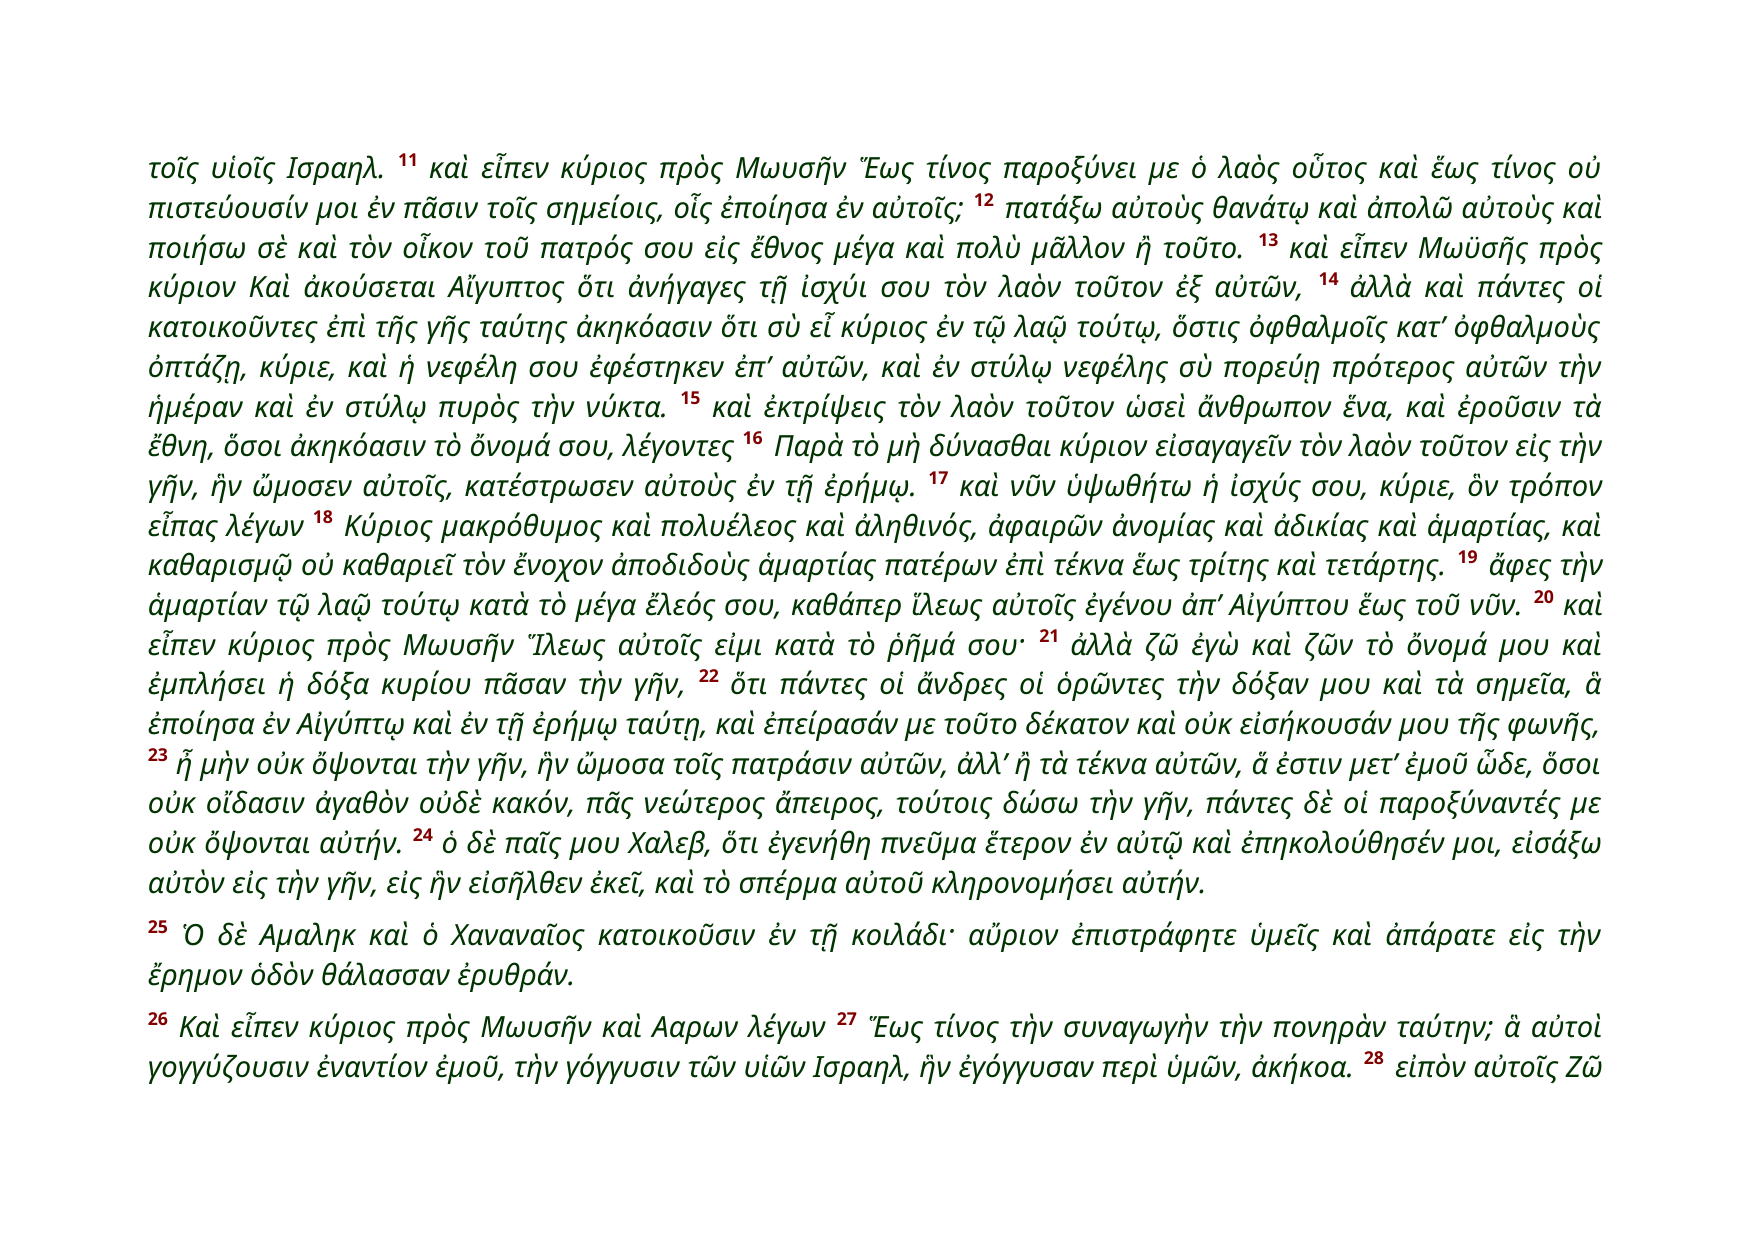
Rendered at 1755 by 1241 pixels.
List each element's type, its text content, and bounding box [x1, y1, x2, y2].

text τοῖς υἱοῖς Ισραηλ. 11 καὶ εἶπεν κύριος πρὸς Μωυσῆν Ἕως τίνος παροξύνει με ὁ λαὸς οὗτος καὶ ἕως τίνος οὐ πιστεύουσίν μοι ἐν πᾶσιν τοῖς σημείοις, οἷς ἐποίησα ἐν αὐτοῖς; 12 πατάξω αὐτοὺς θανάτῳ καὶ ἀπολῶ αὐτοὺς καὶ ποιήσω σὲ καὶ τὸν οἶκον τοῦ πατρός σου εἰς ἔθνος μέγα καὶ πολὺ μᾶλλον ἢ τοῦτο. 13 καὶ εἶπεν Μωϋσῆς πρὸς κύριον Καὶ ἀκούσεται Αἴγυπτος ὅτι ἀνήγαγες τῇ ἰσχύι σου τὸν λαὸν τοῦτον ἐξ αὐτῶν, 14 ἀλλὰ καὶ πάντες οἱ κατοικοῦντες ἐπὶ τῆς γῆς ταύτης ἀκηκόασιν ὅτι σὺ εἶ κύριος ἐν τῷ λαῷ τούτῳ, ὅστις ὀφθαλμοῖς κατ’ ὀφθαλμοὺς ὀπτάζῃ, κύριε, καὶ ἡ νεφέλη σου ἐφέστηκεν ἐπ’ αὐτῶν, καὶ ἐν στύλῳ νεφέλης σὺ πορεύῃ πρότερος αὐτῶν τὴν ἡμέραν καὶ ἐν στύλῳ πυρὸς τὴν νύκτα. 15 καὶ ἐκτρίψεις τὸν λαὸν τοῦτον ὡσεὶ ἄνθρωπον ἕνα, καὶ ἐροῦσιν τὰ ἔθνη, ὅσοι ἀκηκόασιν τὸ ὄνομά σου, λέγοντες 16 Παρὰ τὸ μὴ δύνασθαι κύριον εἰσαγαγεῖν τὸν λαὸν τοῦτον εἰς τὴν γῆν, ἣν ὤμοσεν αὐτοῖς, κατέστρωσεν αὐτοὺς ἐν τῇ ἐρήμῳ. 17 καὶ νῦν ὑψωθήτω ἡ ἰσχύς σου, κύριε, ὃν τρόπον εἶπας λέγων 18 Κύριος μακρόθυμος καὶ πολυέλεος καὶ ἀληθινός, ἀφαιρῶν ἀνομίας καὶ ἀδικίας καὶ ἁμαρτίας, καὶ καθαρισμῷ οὐ καθαριεῖ τὸν ἔνοχον ἀποδιδοὺς ἁμαρτίας πατέρων ἐπὶ τέκνα ἕως τρίτης καὶ τετάρτης. 19 ἄφες τὴν ἁμαρτίαν τῷ λαῷ τούτῳ κατὰ τὸ μέγα ἔλεός σου, καθάπερ ἵλεως αὐτοῖς ἐγένου ἀπ’ Αἰγύπτου ἕως τοῦ νῦν. 20 καὶ εἶπεν κύριος πρὸς Μωυσῆν Ἵλεως αὐτοῖς εἰμι κατὰ τὸ ῥῆμά σου· 21 ἀλλὰ ζῶ ἐγὼ καὶ ζῶν τὸ ὄνομά μου καὶ ἐμπλήσει ἡ δόξα κυρίου πᾶσαν τὴν γῆν, 22 ὅτι πάντες οἱ ἄνδρες οἱ ὁρῶντες τὴν δόξαν μου καὶ τὰ σημεῖα, ἃ ἐποίησα ἐν Αἰγύπτῳ καὶ ἐν τῇ ἐρήμῳ ταύτῃ, καὶ ἐπείρασάν με τοῦτο δέκατον καὶ οὐκ εἰσήκουσάν μου τῆς φωνῆς, 23 ἦ μὴν οὐκ ὄψονται τὴν γῆν, ἣν ὤμοσα τοῖς πατράσιν αὐτῶν, ἀλλ’ ἢ τὰ τέκνα αὐτῶν, ἅ ἐστιν μετ’ ἐμοῦ ὧδε, ὅσοι οὐκ οἴδασιν ἀγαθὸν οὐδὲ κακόν, πᾶς νεώτερος ἄπειρος, τούτοις δώσω τὴν γῆν, πάντες δὲ οἱ παροξύναντές με οὐκ ὄψονται αὐτήν. 24 ὁ δὲ παῖς μου Χαλεβ, ὅτι ἐγενήθη πνεῦμα ἕτερον ἐν αὐτῷ καὶ ἐπηκολούθησέν μοι, εἰσάξω αὐτὸν εἰς τὴν γῆν, εἰς ἣν εἰσῆλθεν ἐκεῖ, καὶ τὸ σπέρμα αὐτοῦ κληρονομήσει αὐτήν. [148, 148, 1606, 902]
text 25 Ὁ δὲ Αμαληκ καὶ ὁ Χαναναῖος κατοικοῦσιν ἐν τῇ κοιλάδι· αὔριον ἐπιστράφητε ὑμεῖς καὶ ἀπάρατε εἰς τὴν ἔρημον ὁδὸν θάλασσαν ἐρυθράν. [148, 914, 1606, 994]
text 26 Καὶ εἶπεν κύριος πρὸς Μωυσῆν καὶ Ααρων λέγων 27 Ἕως τίνος τὴν συναγωγὴν τὴν πονηρὰν ταύτην; ἃ αὐτοὶ γογγύζουσιν ἐναντίον ἐμοῦ, τὴν γόγγυσιν τῶν υἱῶν Ισραηλ, ἣν ἐγόγγυσαν περὶ ὑμῶν, ἀκήκοα. 28 εἰπὸν αὐτοῖς Ζῶ [148, 1006, 1606, 1086]
